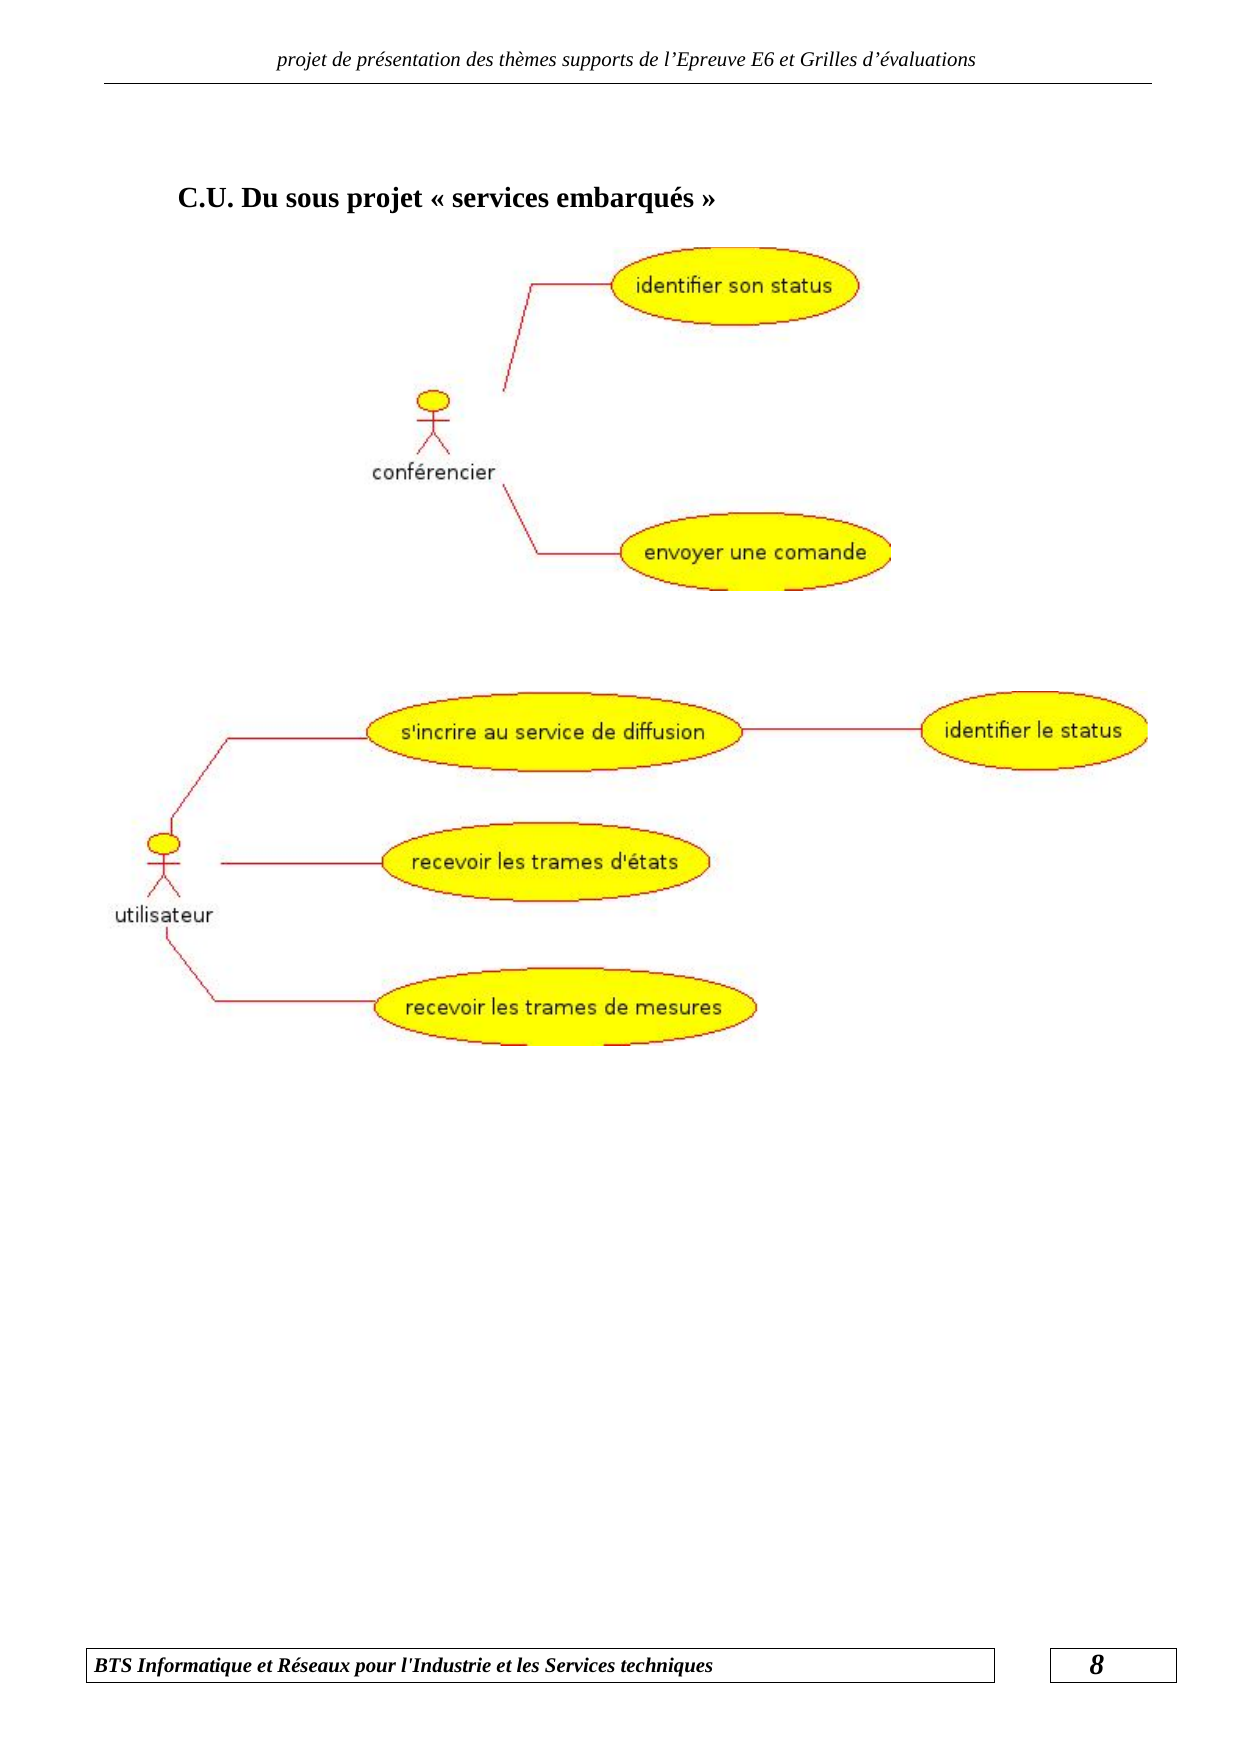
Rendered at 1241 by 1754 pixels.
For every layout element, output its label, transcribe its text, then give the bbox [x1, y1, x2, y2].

picture [364, 247, 891, 591]
picture [107, 691, 1148, 1046]
text C.U. Du sous projet « services embarqués » [103, 180, 1152, 213]
